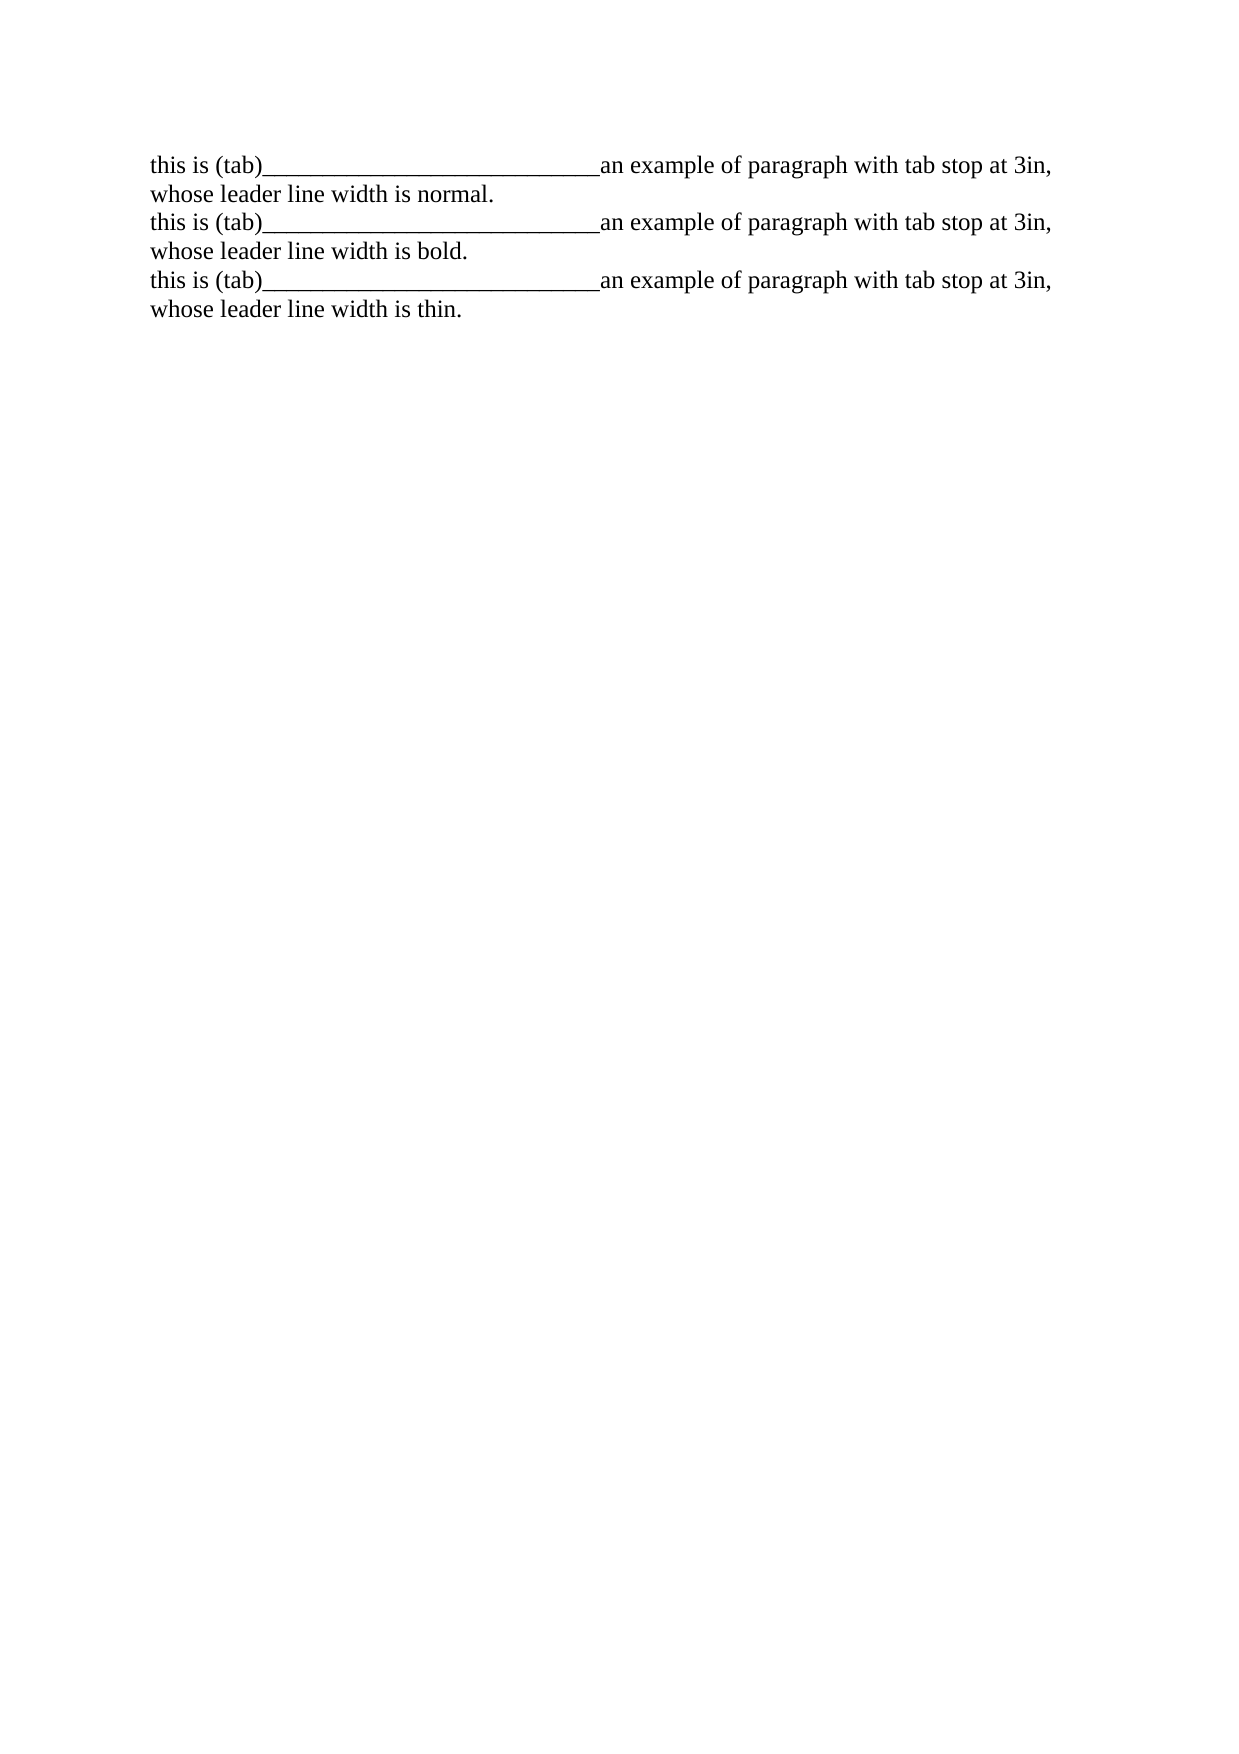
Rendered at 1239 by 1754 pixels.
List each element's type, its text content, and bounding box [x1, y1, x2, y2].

text this is (tab) an example of paragraph with tab stop at 3in, whose leader line width is bold. [150, 207, 1089, 265]
text this is (tab) an example of paragraph with tab stop at 3in, whose leader line width is thin. [150, 265, 1089, 322]
text this is (tab) an example of paragraph with tab stop at 3in, whose leader line width is normal. [150, 150, 1089, 207]
